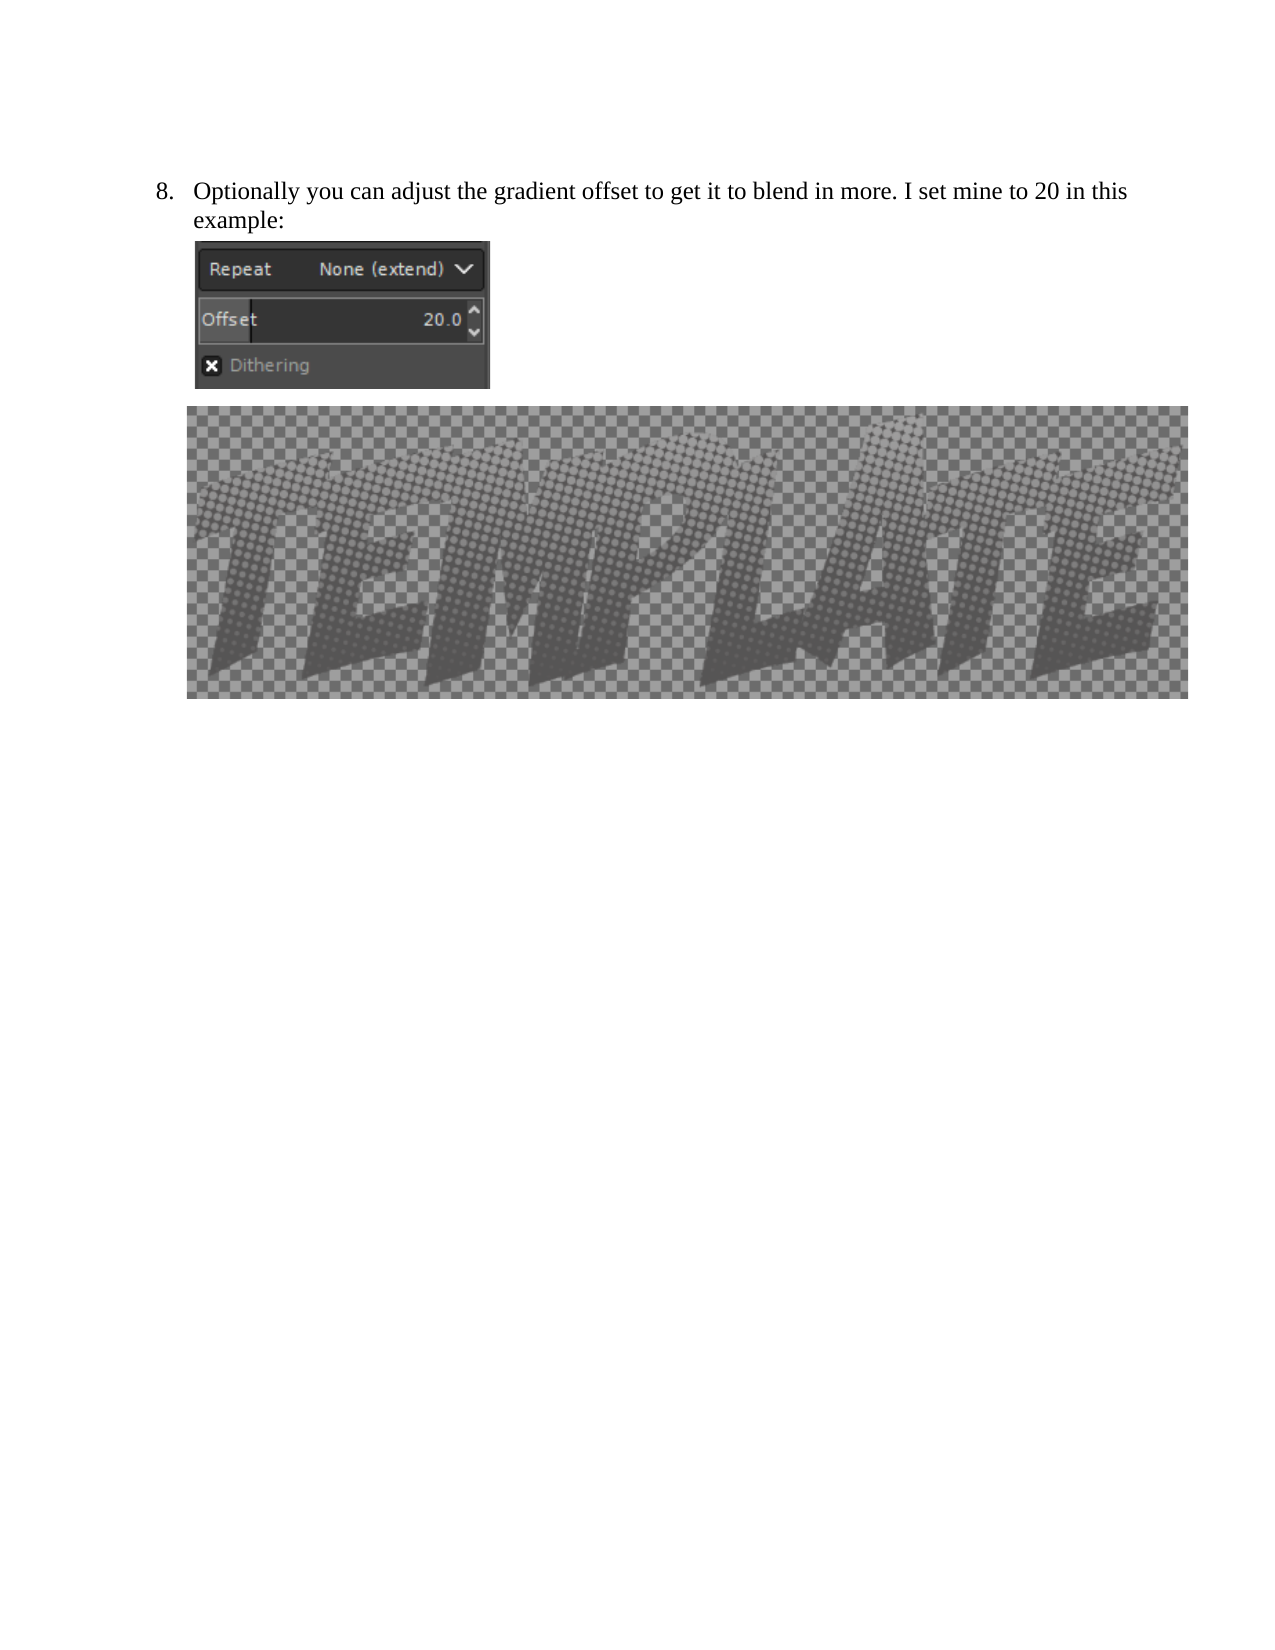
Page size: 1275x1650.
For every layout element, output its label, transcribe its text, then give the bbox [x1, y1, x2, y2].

picture [186, 406, 1189, 699]
list Optionally you can adjust the gradient offset to get it to blend in more. I set mine to 20 in this example: [156, 176, 1157, 234]
picture [194, 241, 490, 389]
